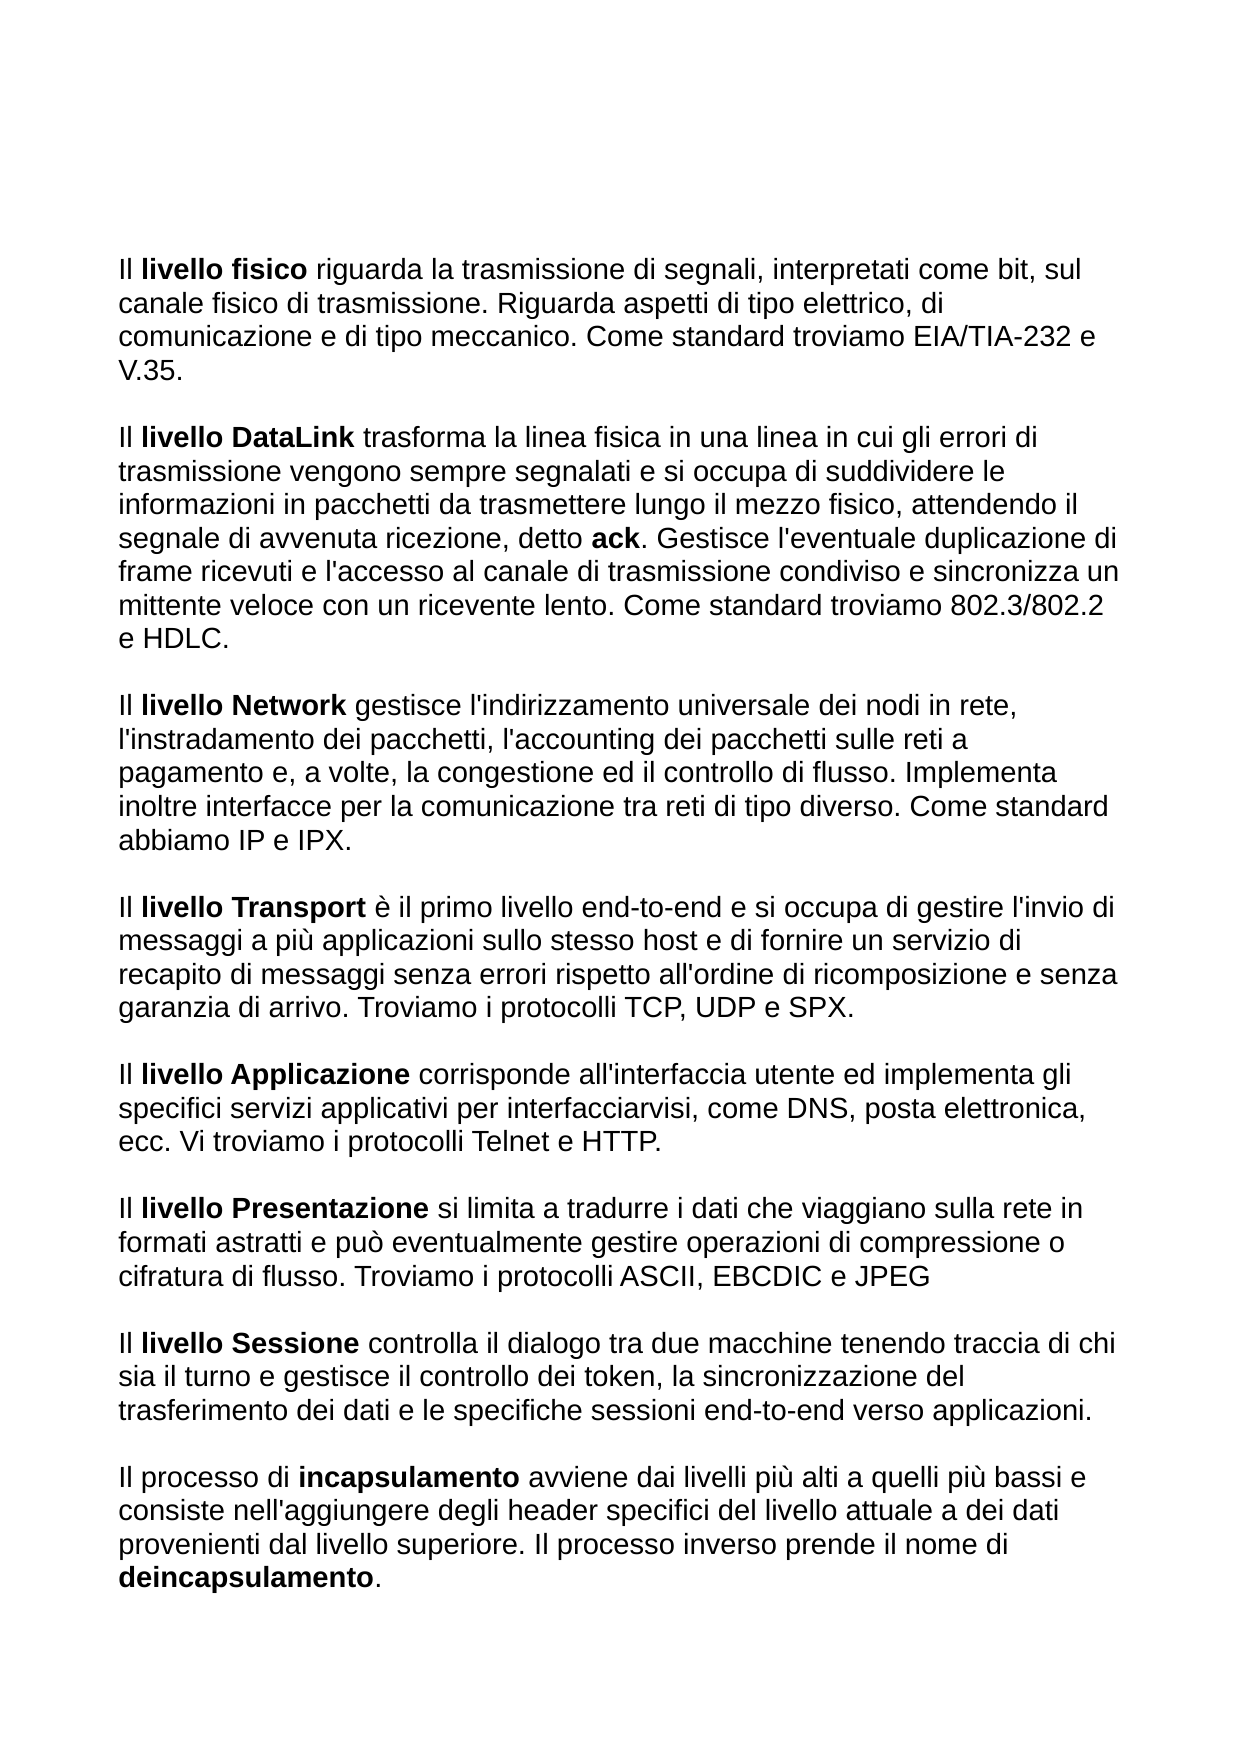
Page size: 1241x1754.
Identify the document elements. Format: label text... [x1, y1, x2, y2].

text Il processo di incapsulamento avviene dai livelli più alti a quelli più bassi e consiste nell'aggiungere degli header specifici del livello attuale a dei dati provenienti dal livello superiore. Il processo inverso prende il nome di deincapsulamento. [118, 1460, 1122, 1594]
text Il livello fisico riguarda la trasmissione di segnali, interpretati come bit, sul canale fisico di trasmissione. Riguarda aspetti di tipo elettrico, di comunicazione e di tipo meccanico. Come standard troviamo EIA/TIA-232 e V.35. [118, 252, 1122, 386]
text Il livello Transport è il primo livello end-to-end e si occupa di gestire l'invio di messaggi a più applicazioni sullo stesso host e di fornire un servizio di recapito di messaggi senza errori rispetto all'ordine di ricomposizione e senza garanzia di arrivo. Troviamo i protocolli TCP, UDP e SPX. [118, 889, 1122, 1024]
text Il livello Sessione controlla il dialogo tra due macchine tenendo traccia di chi sia il turno e gestisce il controllo dei token, la sincronizzazione del trasferimento dei dati e le specifiche sessioni end-to-end verso applicazioni. [118, 1326, 1122, 1426]
text Il livello Presentazione si limita a tradurre i dati che viaggiano sulla rete in formati astratti e può eventualmente gestire operazioni di compressione o cifratura di flusso. Troviamo i protocolli ASCII, EBCDIC e JPEG [118, 1191, 1122, 1292]
text Il livello Applicazione corrisponde all'interfaccia utente ed implementa gli specifici servizi applicativi per interfacciarvisi, come DNS, posta elettronica, ecc. Vi troviamo i protocolli Telnet e HTTP. [118, 1057, 1122, 1158]
text Il livello Network gestisce l'indirizzamento universale dei nodi in rete, l'instradamento dei pacchetti, l'accounting dei pacchetti sulle reti a pagamento e, a volte, la congestione ed il controllo di flusso. Implementa inoltre interfacce per la comunicazione tra reti di tipo diverso. Come standard abbiamo IP e IPX. [118, 688, 1122, 856]
text Il livello DataLink trasforma la linea fisica in una linea in cui gli errori di trasmissione vengono sempre segnalati e si occupa di suddividere le informazioni in pacchetti da trasmettere lungo il mezzo fisico, attendendo il segnale di avvenuta ricezione, detto ack. Gestisce l'eventuale duplicazione di frame ricevuti e l'accesso al canale di trasmissione condiviso e sincronizza un mittente veloce con un ricevente lento. Come standard troviamo 802.3/802.2 e HDLC. [118, 420, 1122, 655]
